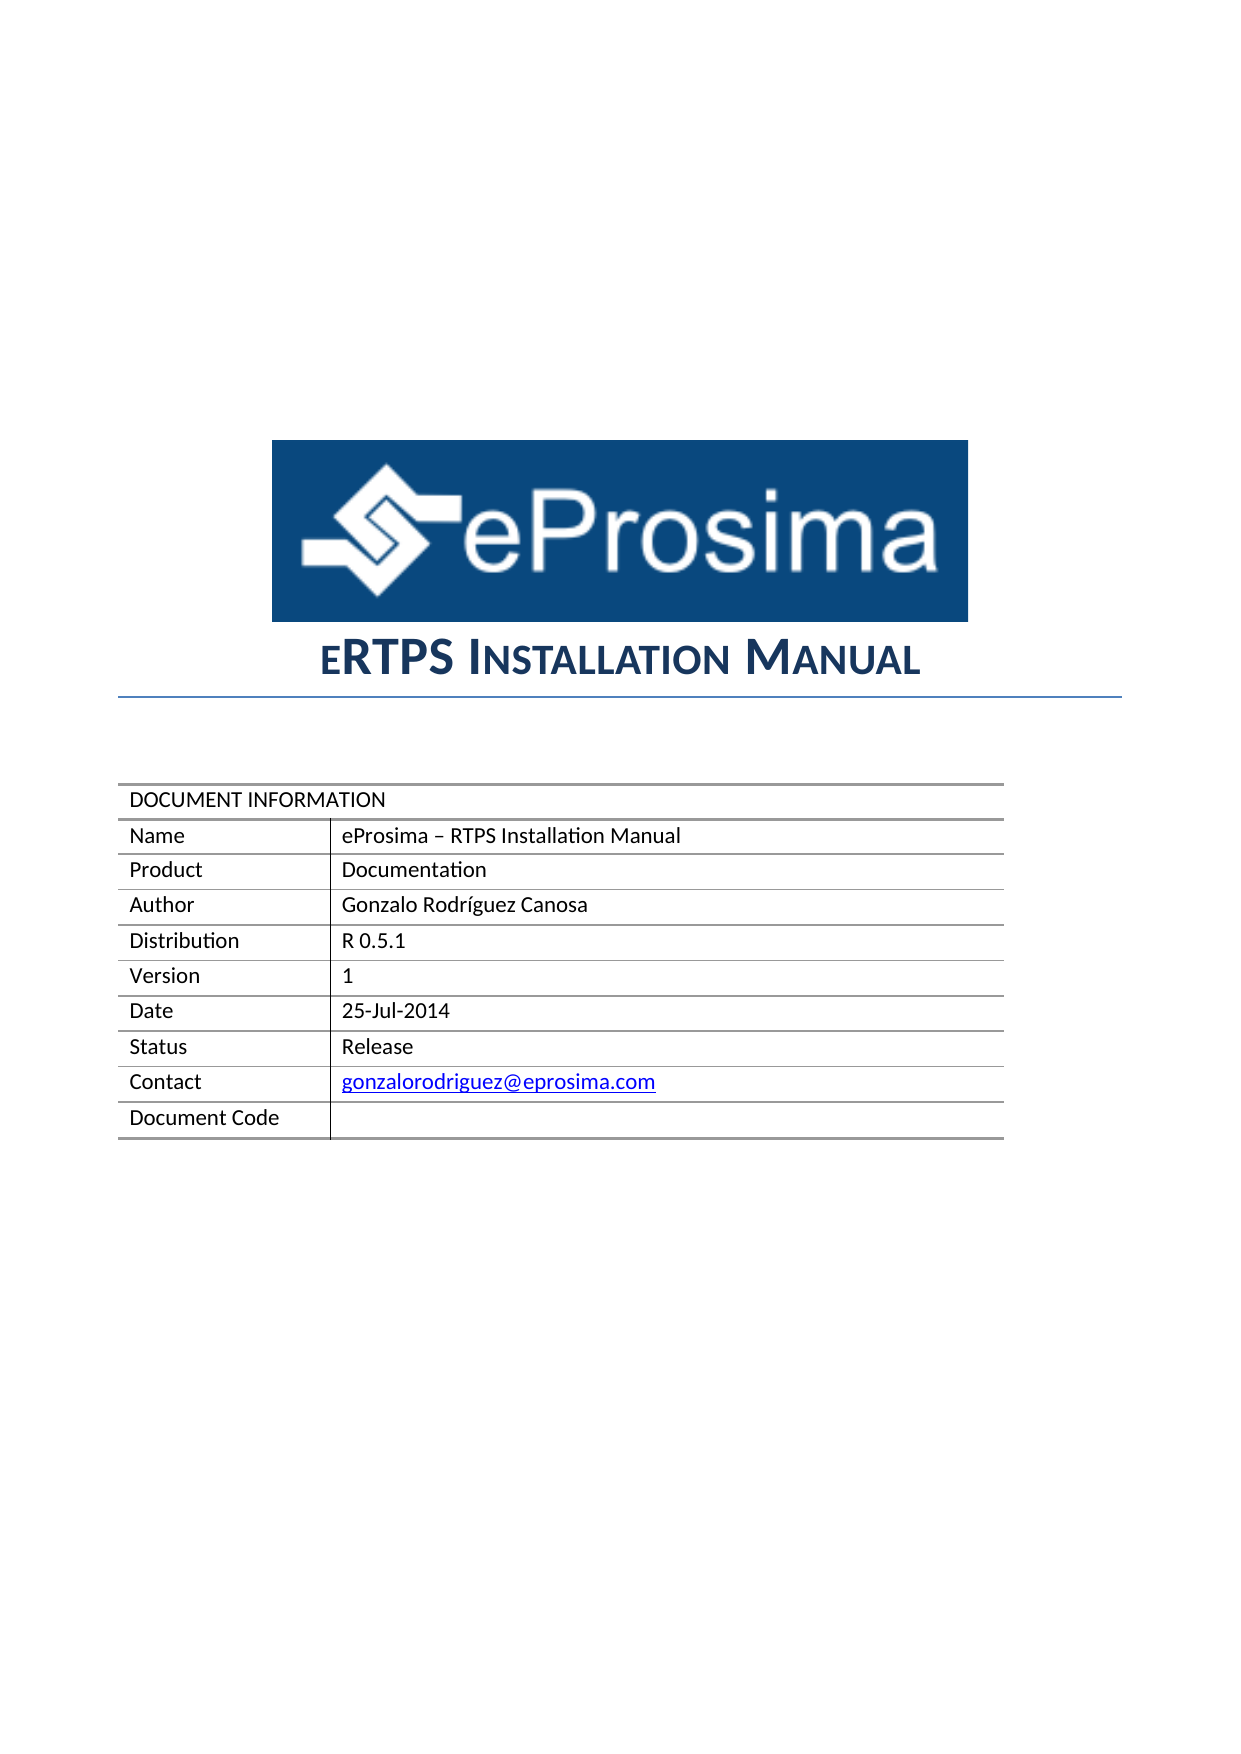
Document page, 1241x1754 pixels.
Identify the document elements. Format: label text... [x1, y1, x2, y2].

table_cell gonzalorodriguez@eprosima.com [331, 1067, 1004, 1101]
table_cell Status [118, 1032, 330, 1066]
table_cell Date [118, 997, 330, 1030]
table_cell Release [331, 1032, 1004, 1066]
picture [272, 440, 969, 622]
table_cell R 0.5.1 [331, 926, 1004, 959]
table_cell 1 [331, 961, 1004, 995]
table_cell Product [118, 855, 330, 889]
table_cell 25-Jul-2014 [331, 997, 1004, 1030]
table_cell Author [118, 890, 330, 924]
table_cell Documentation [331, 855, 1004, 889]
table_cell eProsima – RTPS Installation Manual [331, 821, 1004, 853]
title eRTPS Installation Manual [118, 441, 1122, 696]
table_cell Document Code [118, 1103, 330, 1137]
table_cell Contact [118, 1067, 330, 1101]
table_header DOCUMENT INFORMATION [118, 786, 1004, 818]
table_cell Version [118, 961, 330, 995]
table_cell Gonzalo Rodríguez Canosa [331, 890, 1004, 924]
table_cell [331, 1103, 1004, 1137]
table_cell Name [118, 821, 330, 853]
table_cell Distribution [118, 926, 330, 959]
